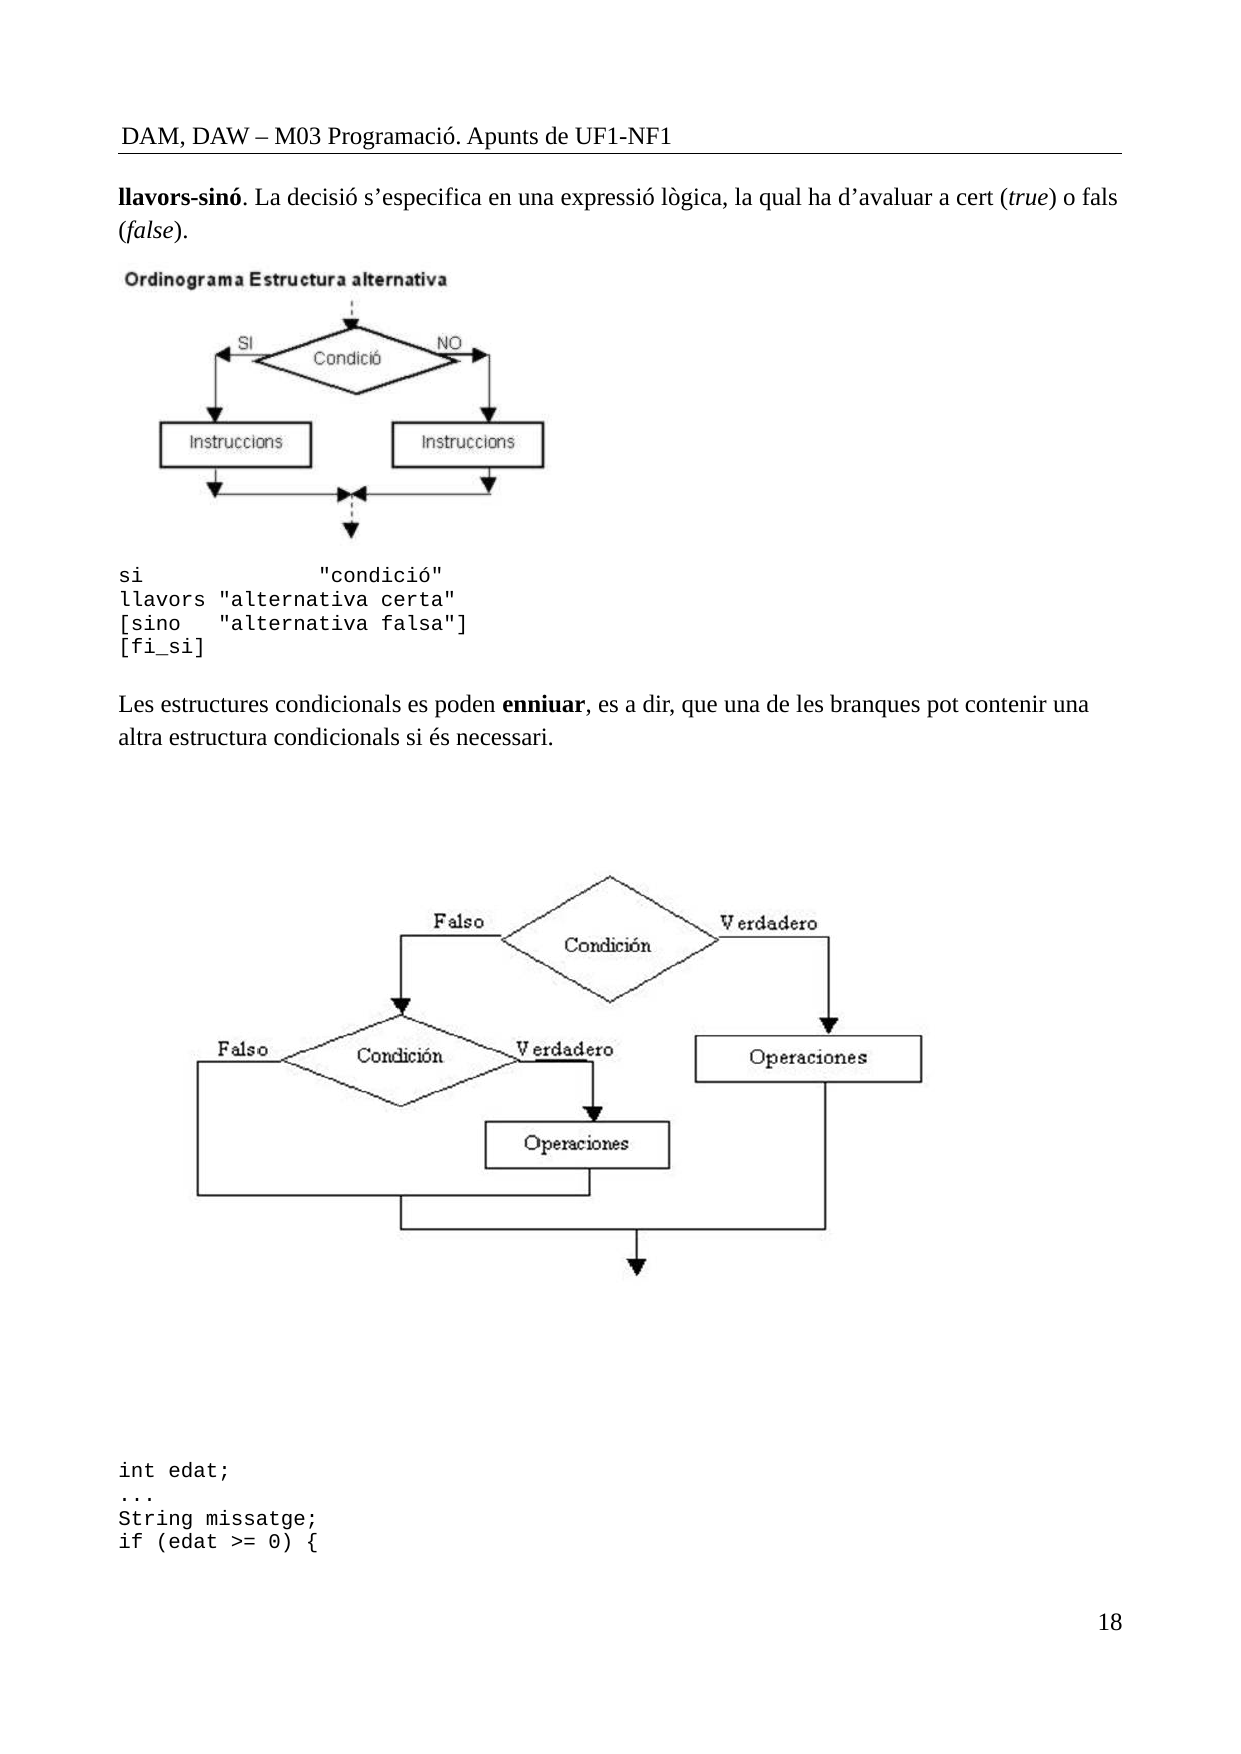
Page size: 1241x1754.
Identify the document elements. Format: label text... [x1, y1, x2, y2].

text if (edat >= 0) { [118, 1531, 1122, 1555]
text llavors-sinó. La decisió s’especifica en una expressió lògica, la qual ha d’avaluar a cert (true) o fals (false). [118, 182, 1122, 244]
text si "condició" [118, 565, 1122, 589]
picture [118, 262, 557, 547]
text String missatge; [118, 1508, 1122, 1531]
text int edat; [118, 1460, 1122, 1484]
text [fi_si] [118, 636, 1122, 660]
text llavors "alternativa certa" [118, 589, 1122, 613]
text [sino "alternativa falsa"] [118, 613, 1122, 636]
picture [118, 770, 1099, 1442]
text Les estructures condicionals es poden enniuar, es a dir, que una de les branques pot contenir una altra estructura condicionals si és necessari. [118, 689, 1122, 751]
text ... [118, 1484, 1122, 1508]
